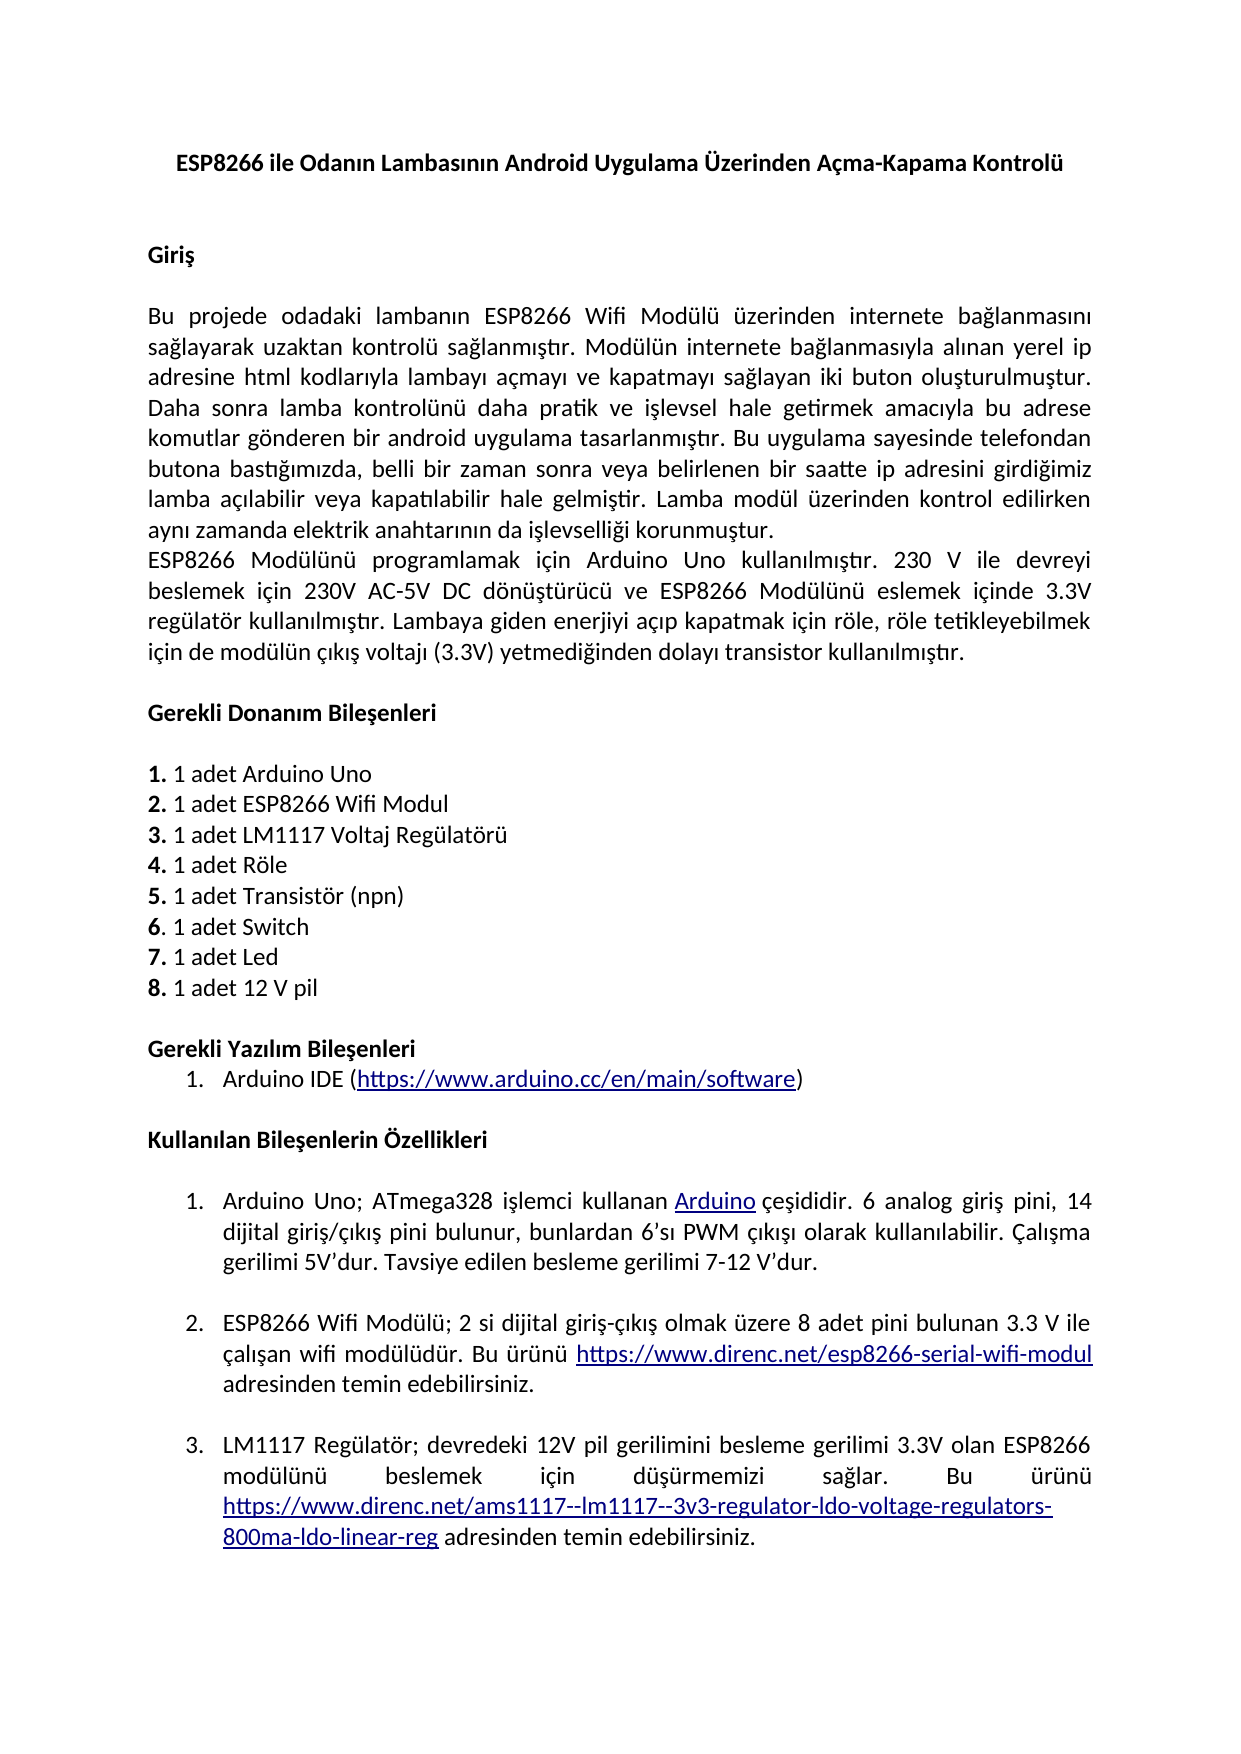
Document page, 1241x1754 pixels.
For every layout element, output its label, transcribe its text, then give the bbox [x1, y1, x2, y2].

list Arduino Uno; ATmega328 işlemci kullanan Arduino çeşididir. 6 analog giriş pini, 14 dijital giriş/çıkış pini bulunur, bunlardan 6’sı PWM çıkışı olarak kullanılabilir. Çalışma gerilimi 5V’dur. Tavsiye edilen besleme gerilimi 7-12 V’dur. [185, 1185, 1093, 1277]
text Bu projede odadaki lambanın ESP8266 Wifi Modülü üzerinden internete bağlanmasını sağlayarak uzaktan kontrolü sağlanmıştır. Modülün internete bağlanmasıyla alınan yerel ip adresine html kodlarıyla lambayı açmayı ve kapatmayı sağlayan iki buton oluşturulmuştur. Daha sonra lamba kontrolünü daha pratik ve işlevsel hale getirmek amacıyla bu adrese komutlar gönderen bir android uygulama tasarlanmıştır. Bu uygulama sayesinde telefondan butona bastığımızda, belli bir zaman sonra veya belirlenen bir saatte ip adresini girdiğimiz lamba açılabilir veya kapatılabilir hale gelmiştir. Lamba modül üzerinden kontrol edilirken aynı zamanda elektrik anahtarının da işlevselliği korunmuştur. [148, 300, 1093, 544]
text 5. 1 adet Transistör (npn) [148, 880, 1093, 911]
list ESP8266 Wifi Modülü; 2 si dijital giriş-çıkış olmak üzere 8 adet pini bulunan 3.3 V ile çalışan wifi modülüdür. Bu ürünü https://www.direnc.net/esp8266-serial-wifi-modul adresinden temin edebilirsiniz. [185, 1307, 1093, 1399]
text 8. 1 adet 12 V pil [148, 972, 1093, 1002]
text Gerekli Yazılım Bileşenleri [148, 1033, 1093, 1063]
text Gerekli Donanım Bileşenleri [148, 697, 1093, 727]
text 1. 1 adet Arduino Uno [148, 758, 1093, 788]
text ESP8266 Modülünü programlamak için Arduino Uno kullanılmıştır. 230 V ile devreyi beslemek için 230V AC-5V DC dönüştürücü ve ESP8266 Modülünü eslemek içinde 3.3V regülatör kullanılmıştır. Lambaya giden enerjiyi açıp kapatmak için röle, röle tetikleyebilmek için de modülün çıkış voltajı (3.3V) yetmediğinden dolayı transistor kullanılmıştır. [148, 544, 1093, 666]
text 7. 1 adet Led [148, 941, 1093, 972]
text Giriş [148, 239, 1093, 270]
text 6. 1 adet Switch [148, 911, 1093, 941]
text Kullanılan Bileşenlerin Özellikleri [148, 1124, 1093, 1155]
text 2. 1 adet ESP8266 Wifi Modul [148, 788, 1093, 819]
list Arduino IDE (https://www.arduino.cc/en/main/software) [185, 1063, 1093, 1094]
text ESP8266 ile Odanın Lambasının Android Uygulama Üzerinden Açma-Kapama Kontrolü [148, 148, 1093, 178]
text 3. 1 adet LM1117 Voltaj Regülatörü [148, 819, 1093, 849]
text 4. 1 adet Röle [148, 849, 1093, 880]
list LM1117 Regülatör; devredeki 12V pil gerilimini besleme gerilimi 3.3V olan ESP8266 modülünü beslemek için düşürmemizi sağlar. Bu ürünü https://www.direnc.net/ams1117--lm1117--3v3-regulator-ldo-voltage-regulators-800ma-ldo-linear-reg adresinden temin edebilirsiniz. [185, 1429, 1093, 1552]
